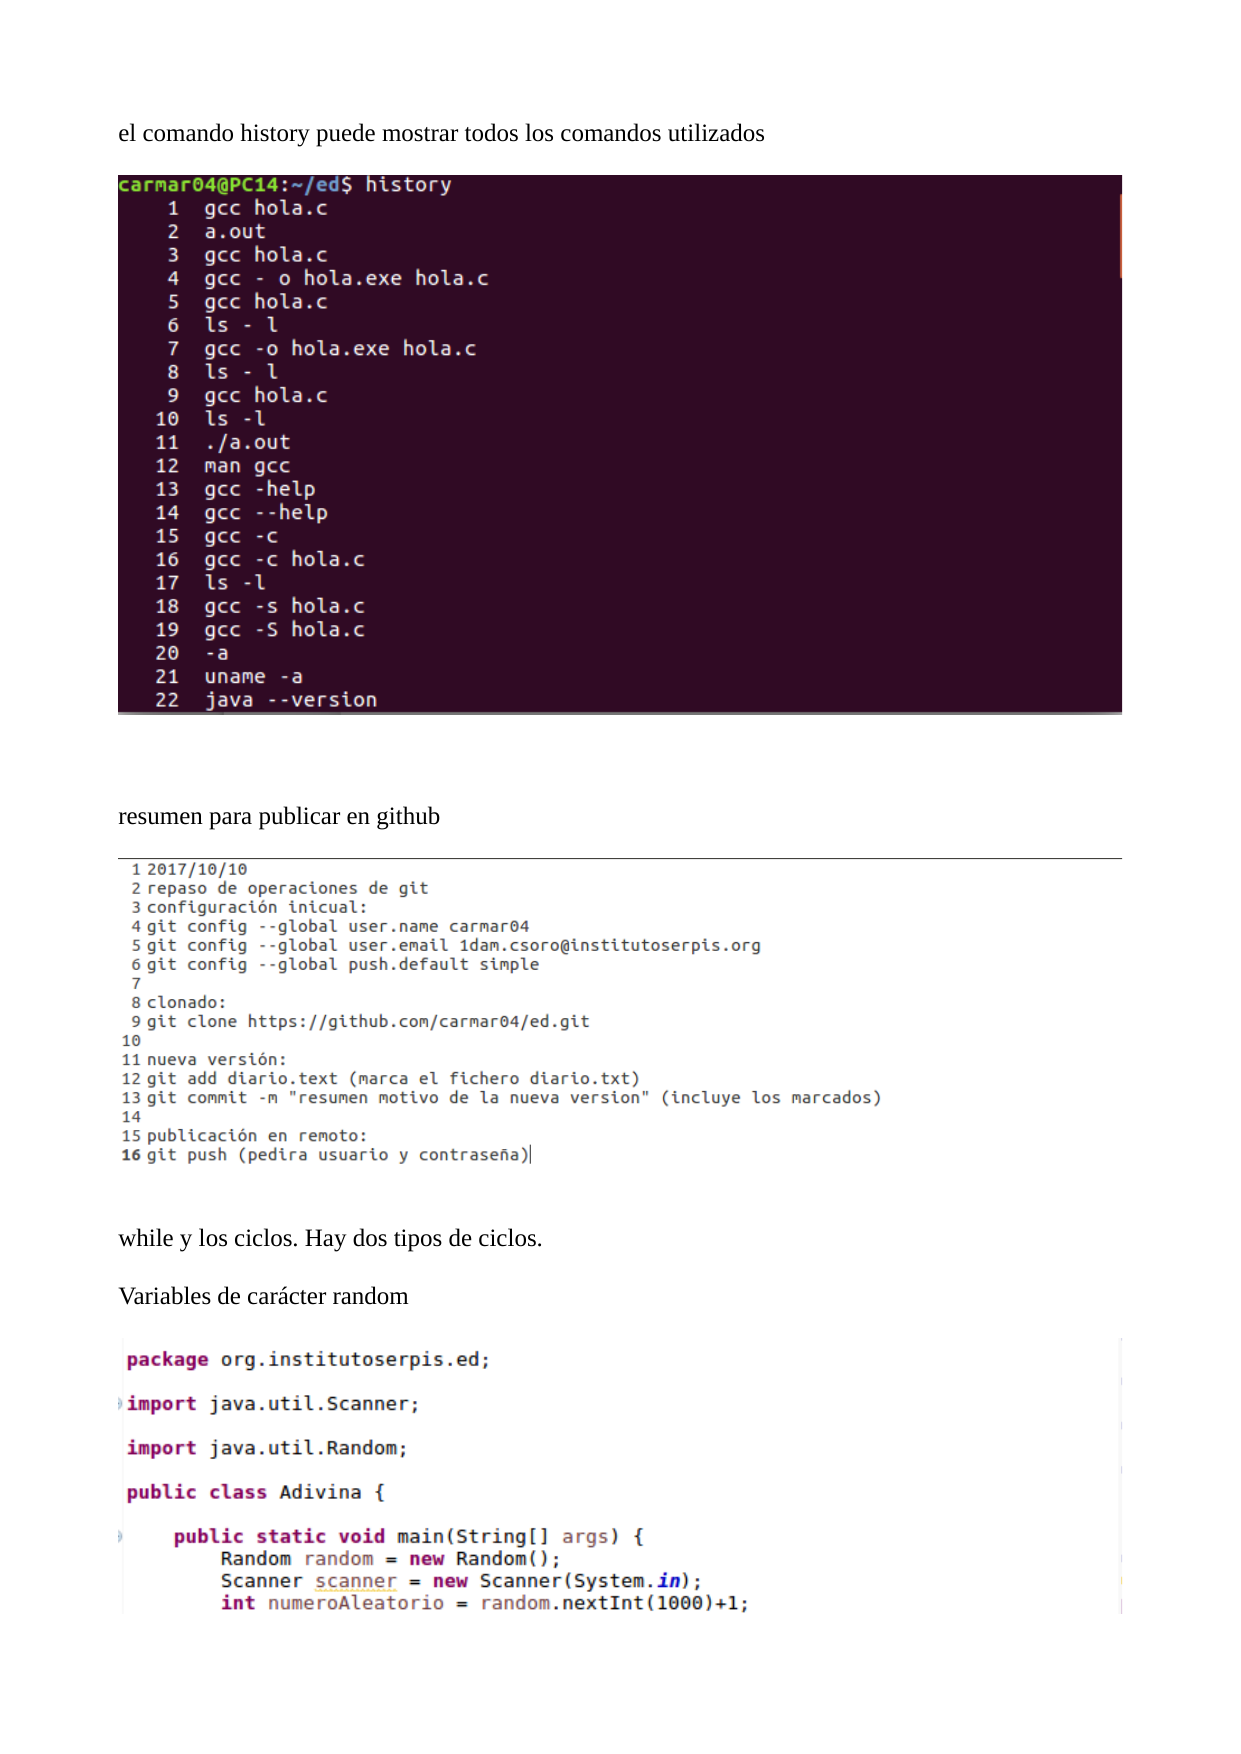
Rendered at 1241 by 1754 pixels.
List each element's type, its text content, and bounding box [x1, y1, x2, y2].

picture [118, 858, 1123, 1166]
picture [118, 1338, 1123, 1614]
text while y los ciclos. Hay dos tipos de ciclos. [118, 1223, 1122, 1252]
text el comando history puede mostrar todos los comandos utilizados [118, 118, 1122, 147]
picture [118, 175, 1123, 715]
text resumen para publicar en github [118, 801, 1122, 830]
text Variables de carácter random [118, 1281, 1122, 1309]
